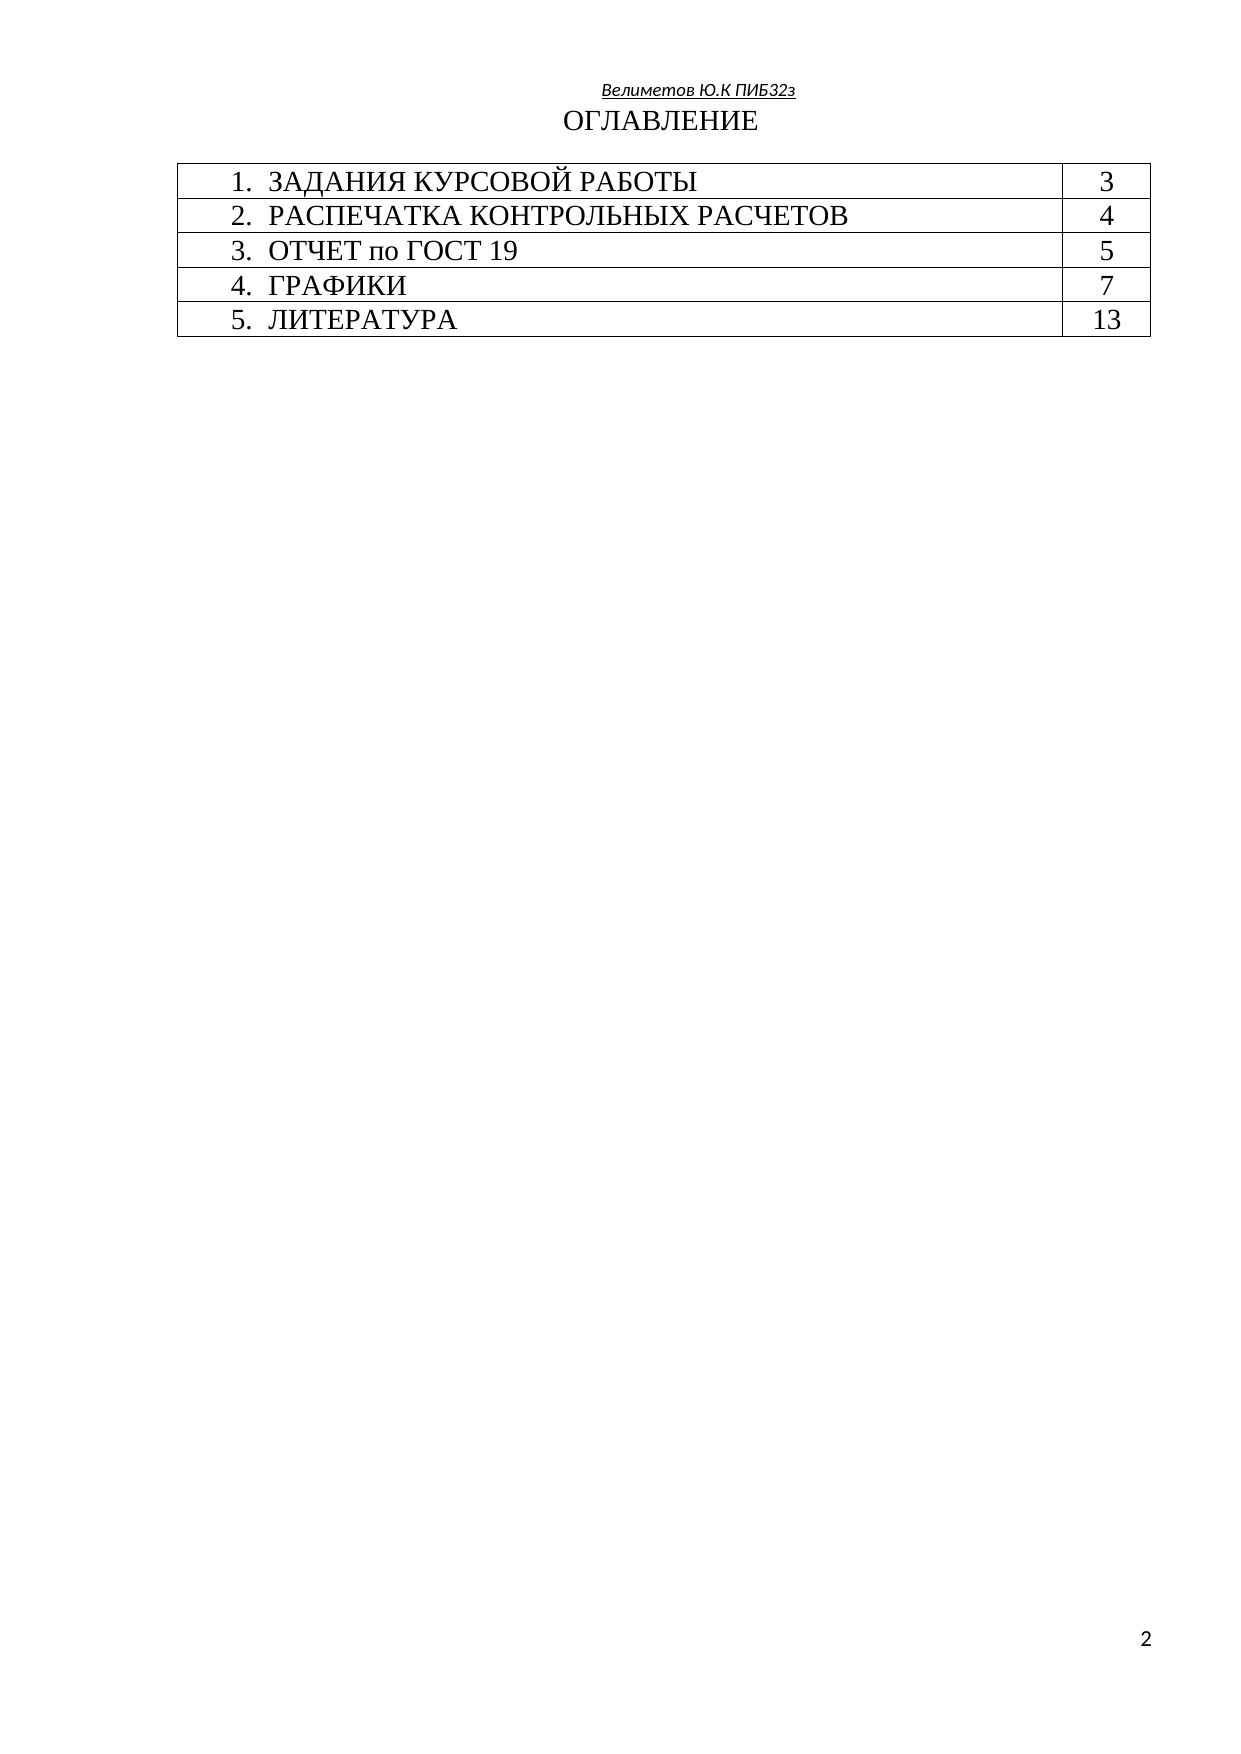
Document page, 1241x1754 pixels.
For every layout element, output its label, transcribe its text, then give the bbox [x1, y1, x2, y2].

table_cell ЛИТЕРАТУРА [178, 302, 1062, 336]
table_cell РАСПЕЧАТКА КОНТРОЛЬНЫХ РАСЧЕТОВ [178, 199, 1062, 232]
table_cell 13 [1063, 302, 1150, 336]
table_cell ОТЧЕТ по ГОСТ 19 [178, 233, 1062, 267]
table_cell ГРАФИКИ [178, 268, 1062, 301]
table_header 3 [1063, 164, 1150, 197]
text ОГЛАВЛЕНИЕ [177, 103, 1152, 137]
table_cell 7 [1063, 268, 1150, 301]
table_cell 4 [1063, 199, 1150, 232]
table_header ЗАДАНИЯ КУРСОВОЙ РАБОТЫ [178, 164, 1062, 197]
table_cell 5 [1063, 233, 1150, 267]
